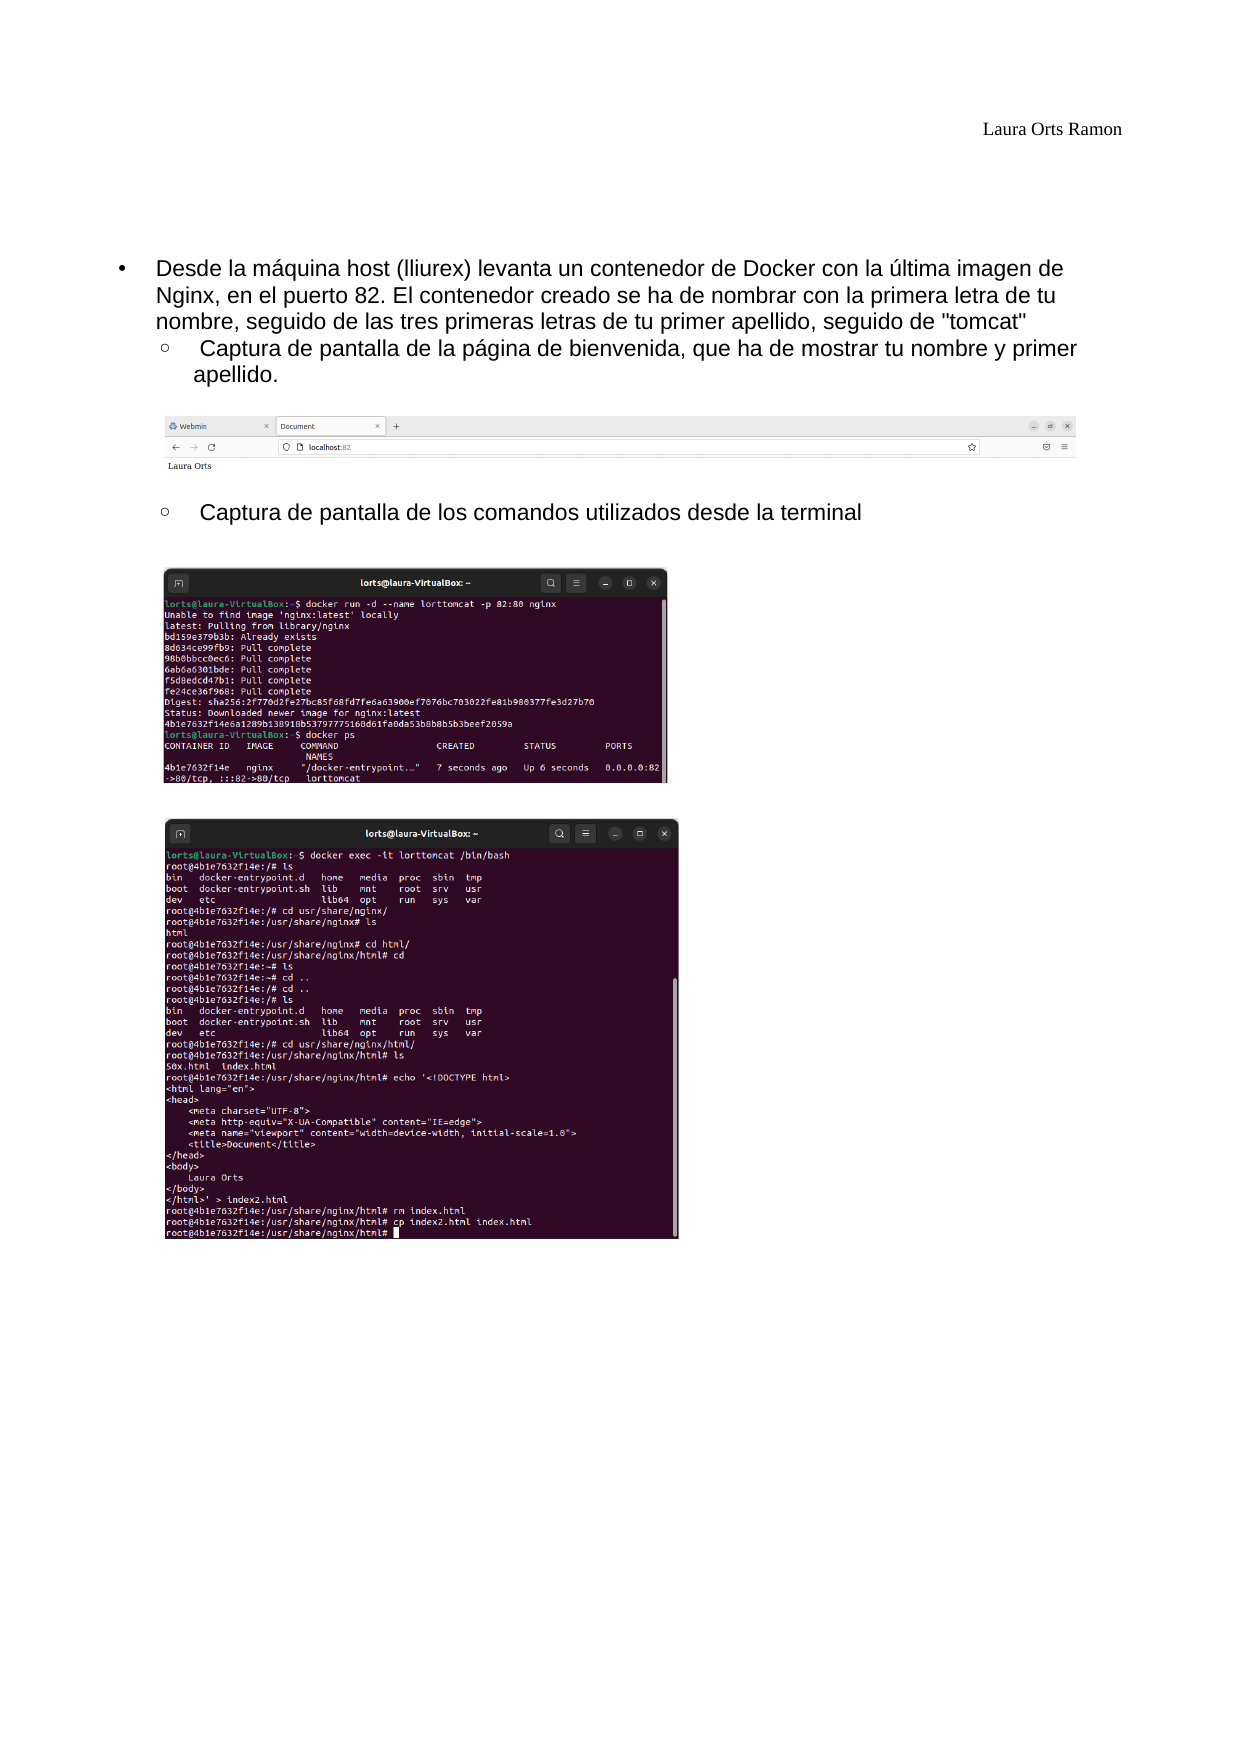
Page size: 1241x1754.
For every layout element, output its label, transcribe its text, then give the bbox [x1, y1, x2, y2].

list Captura de pantalla de los comandos utilizados desde la terminal [156, 473, 1122, 525]
picture [165, 818, 679, 1239]
picture [163, 567, 668, 783]
picture [164, 416, 1076, 499]
list Captura de pantalla de la página de bienvenida, que ha de mostrar tu nombre y primer apellido. [156, 334, 1122, 387]
list Desde la máquina host (lliurex) levanta un contenedor de Docker con la última imagen de Nginx, en el puerto 82. El contenedor creado se ha de nombrar con la primera letra de tu nombre, seguido de las tres primeras letras de tu primer apellido, seguido de "tomcat" [118, 255, 1122, 334]
